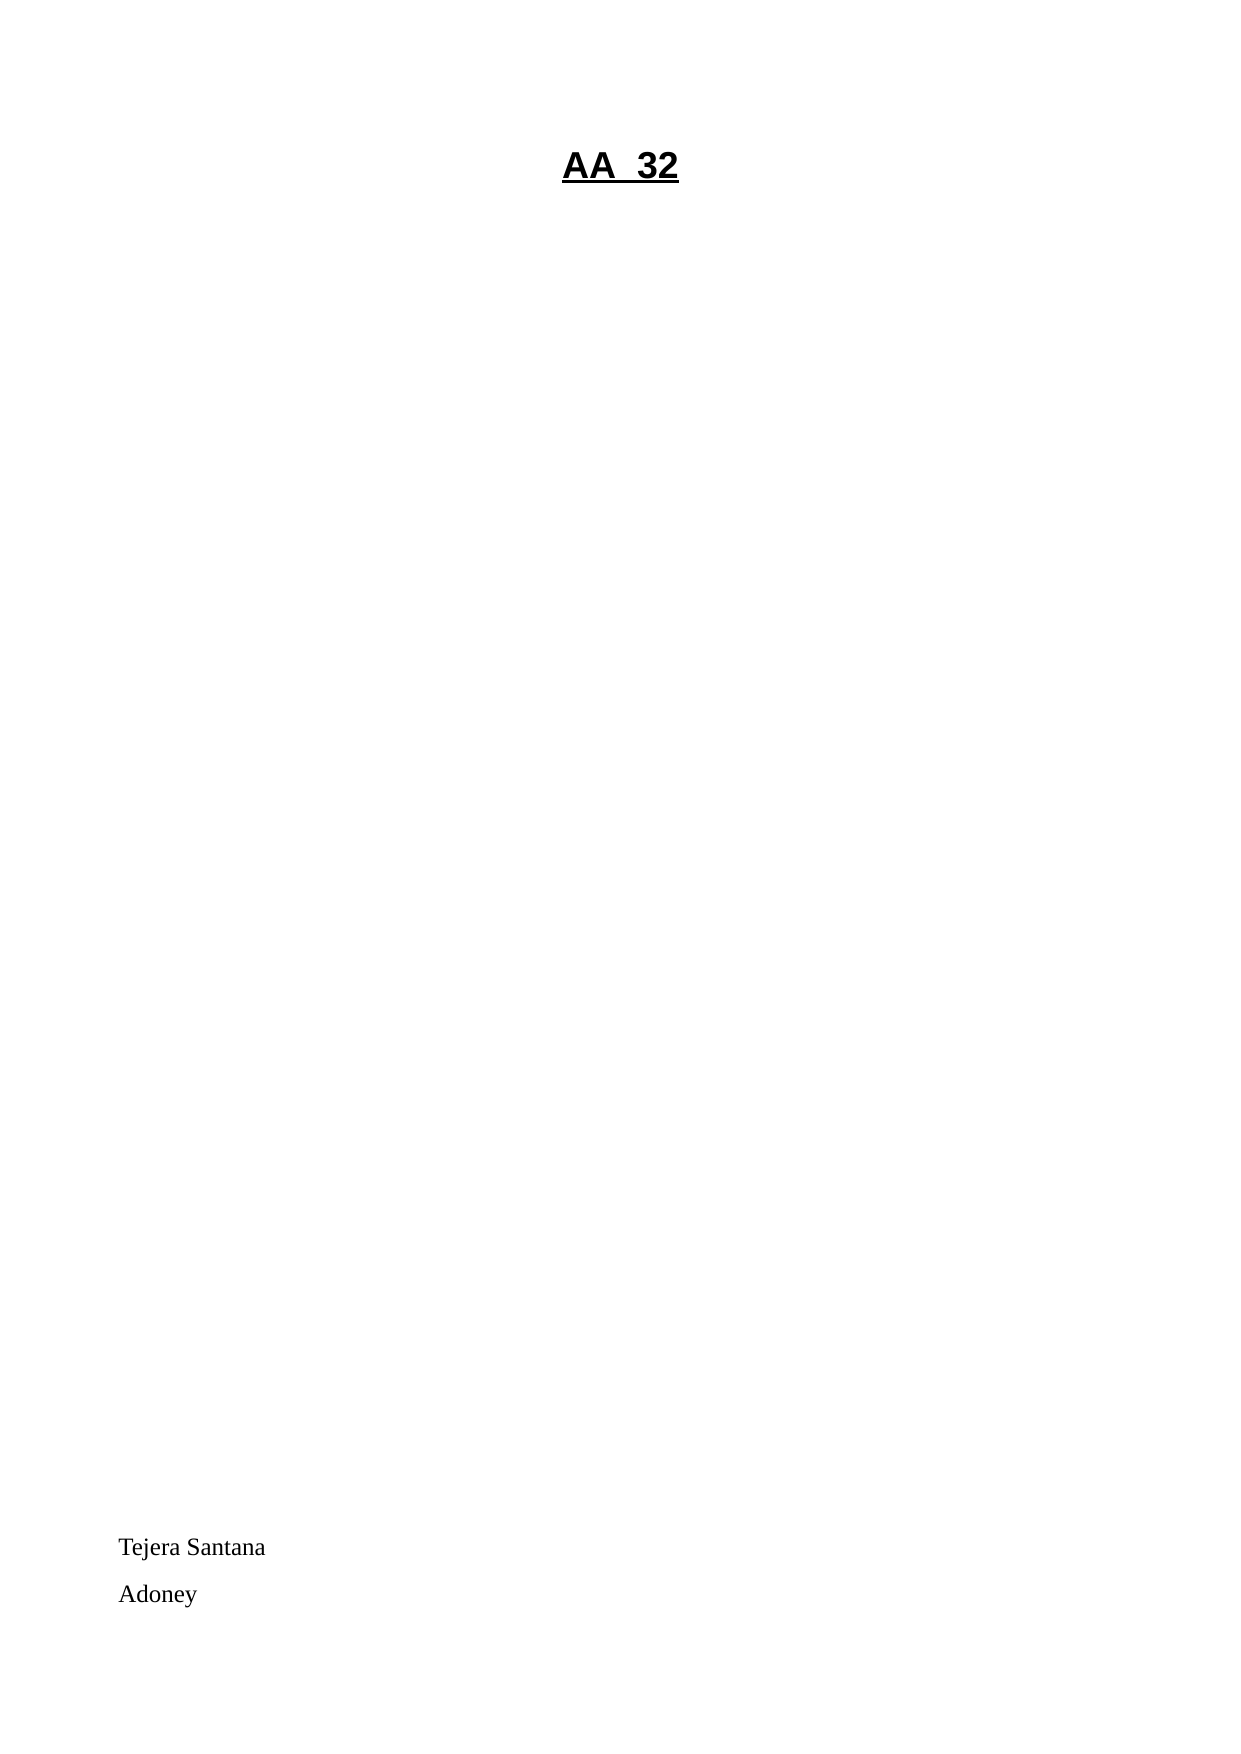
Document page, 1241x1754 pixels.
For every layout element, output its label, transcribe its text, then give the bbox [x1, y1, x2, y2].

text Tejera Santana [118, 1532, 1122, 1560]
text Adoney [118, 1579, 1122, 1608]
subtitle AA_32 [118, 143, 1122, 186]
